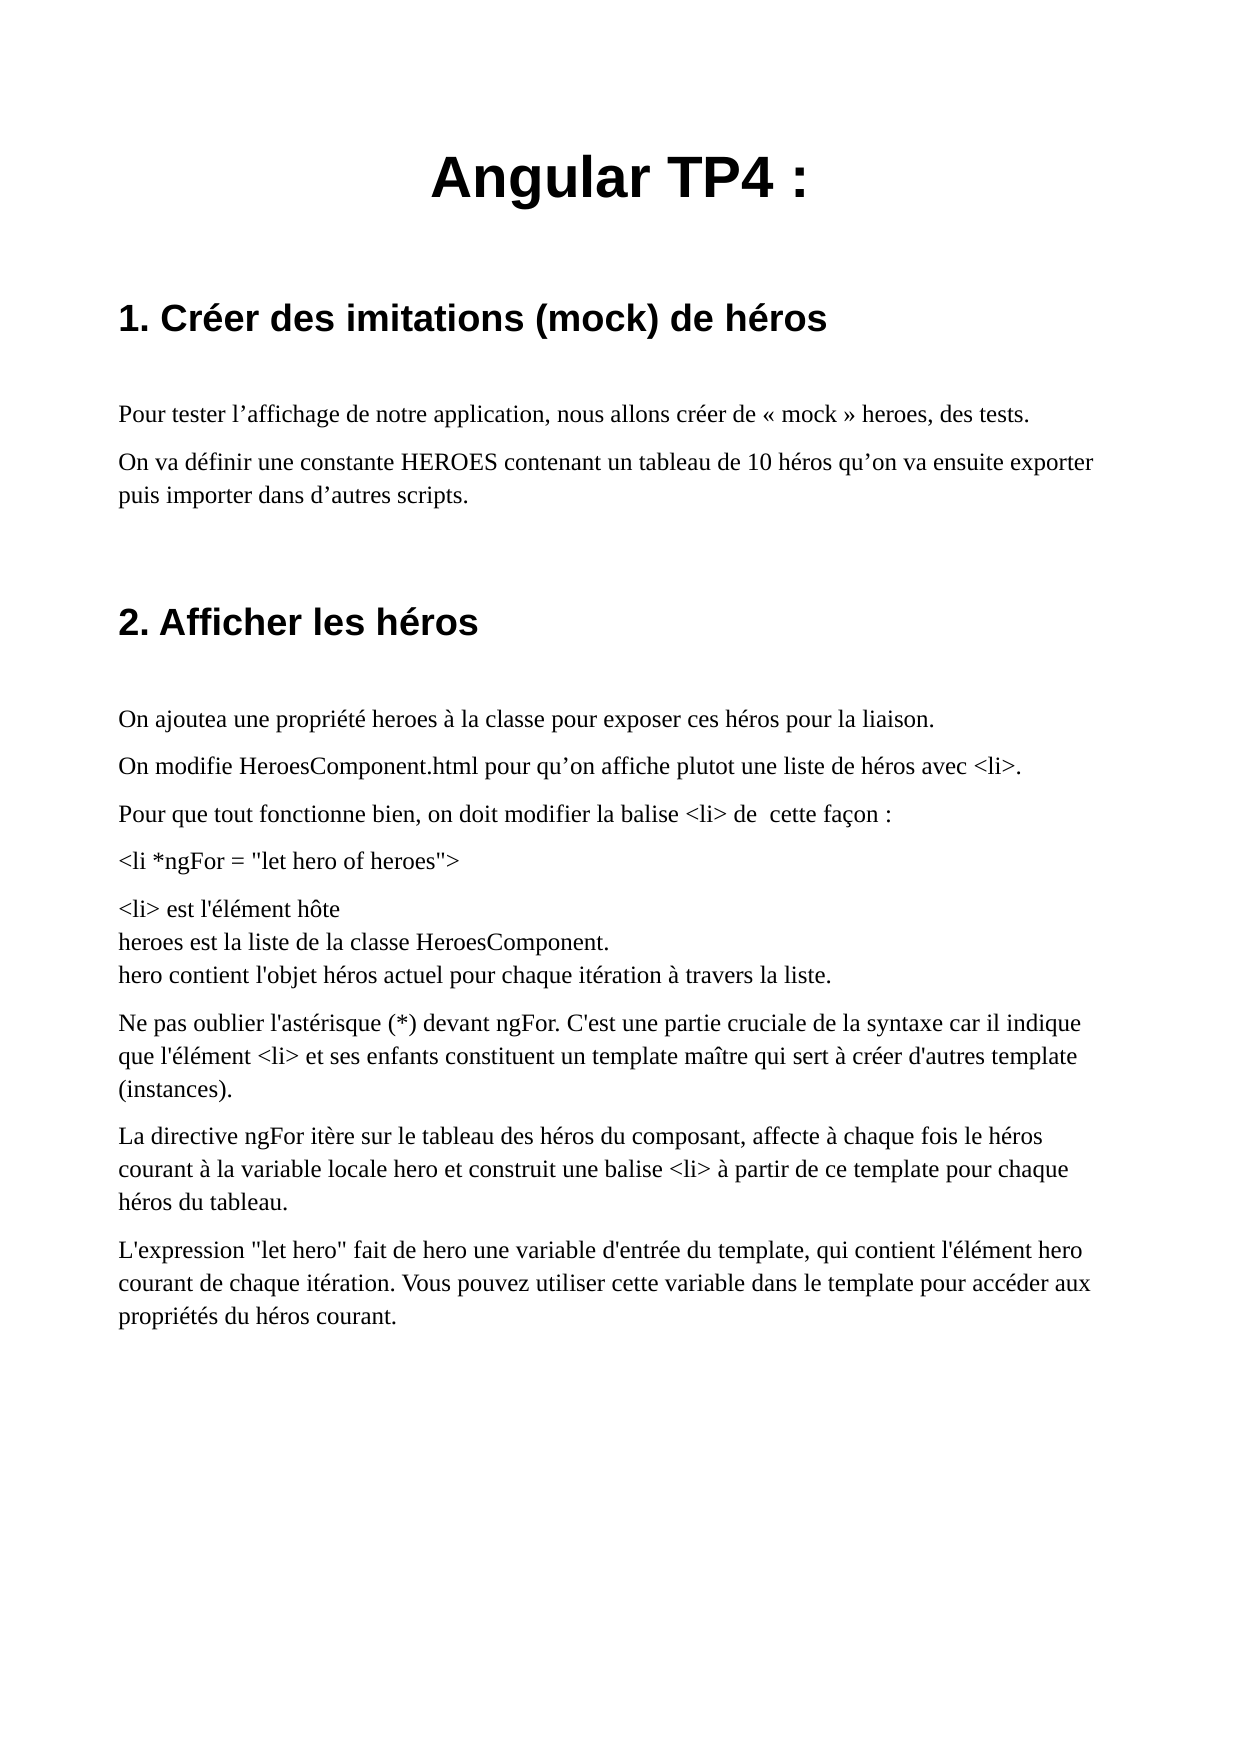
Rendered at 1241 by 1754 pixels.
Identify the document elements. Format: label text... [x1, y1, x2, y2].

text <li *ngFor = "let hero of heroes"> [118, 846, 1122, 875]
text On va définir une constante HEROES contenant un tableau de 10 héros qu’on va ensuite exporter puis importer dans d’autres scripts. [118, 447, 1122, 508]
text Pour que tout fonctionne bien, on doit modifier la balise <li> de cette façon : [118, 799, 1122, 828]
subtitle 1. Créer des imitations (mock) de héros [118, 295, 1122, 339]
title Angular TP4 : [118, 143, 1122, 210]
text On ajoutea une propriété heroes à la classe pour exposer ces héros pour la liaison. [118, 704, 1122, 732]
text On modifie HeroesComponent.html pour qu’on affiche plutot une liste de héros avec <li>. [118, 751, 1122, 780]
text Ne pas oublier l'astérisque (*) devant ngFor. C'est une partie cruciale de la syntaxe car il indique que l'élément <li> et ses enfants constituent un template maître qui sert à créer d'autres template (instances). [118, 1008, 1122, 1102]
text <li> est l'élément hôte heroes est la liste de la classe HeroesComponent. hero contient l'objet héros actuel pour chaque itération à travers la liste. [118, 894, 1122, 989]
text Pour tester l’affichage de notre application, nous allons créer de « mock » heroes, des tests. [118, 399, 1122, 428]
text L'expression "let hero" fait de hero une variable d'entrée du template, qui contient l'élément hero courant de chaque itération. Vous pouvez utiliser cette variable dans le template pour accéder aux propriétés du héros courant. [118, 1235, 1122, 1330]
subtitle 2. Afficher les héros [118, 600, 1122, 643]
text La directive ngFor itère sur le tableau des héros du composant, affecte à chaque fois le héros courant à la variable locale hero et construit une balise <li> à partir de ce template pour chaque héros du tableau. [118, 1121, 1122, 1216]
